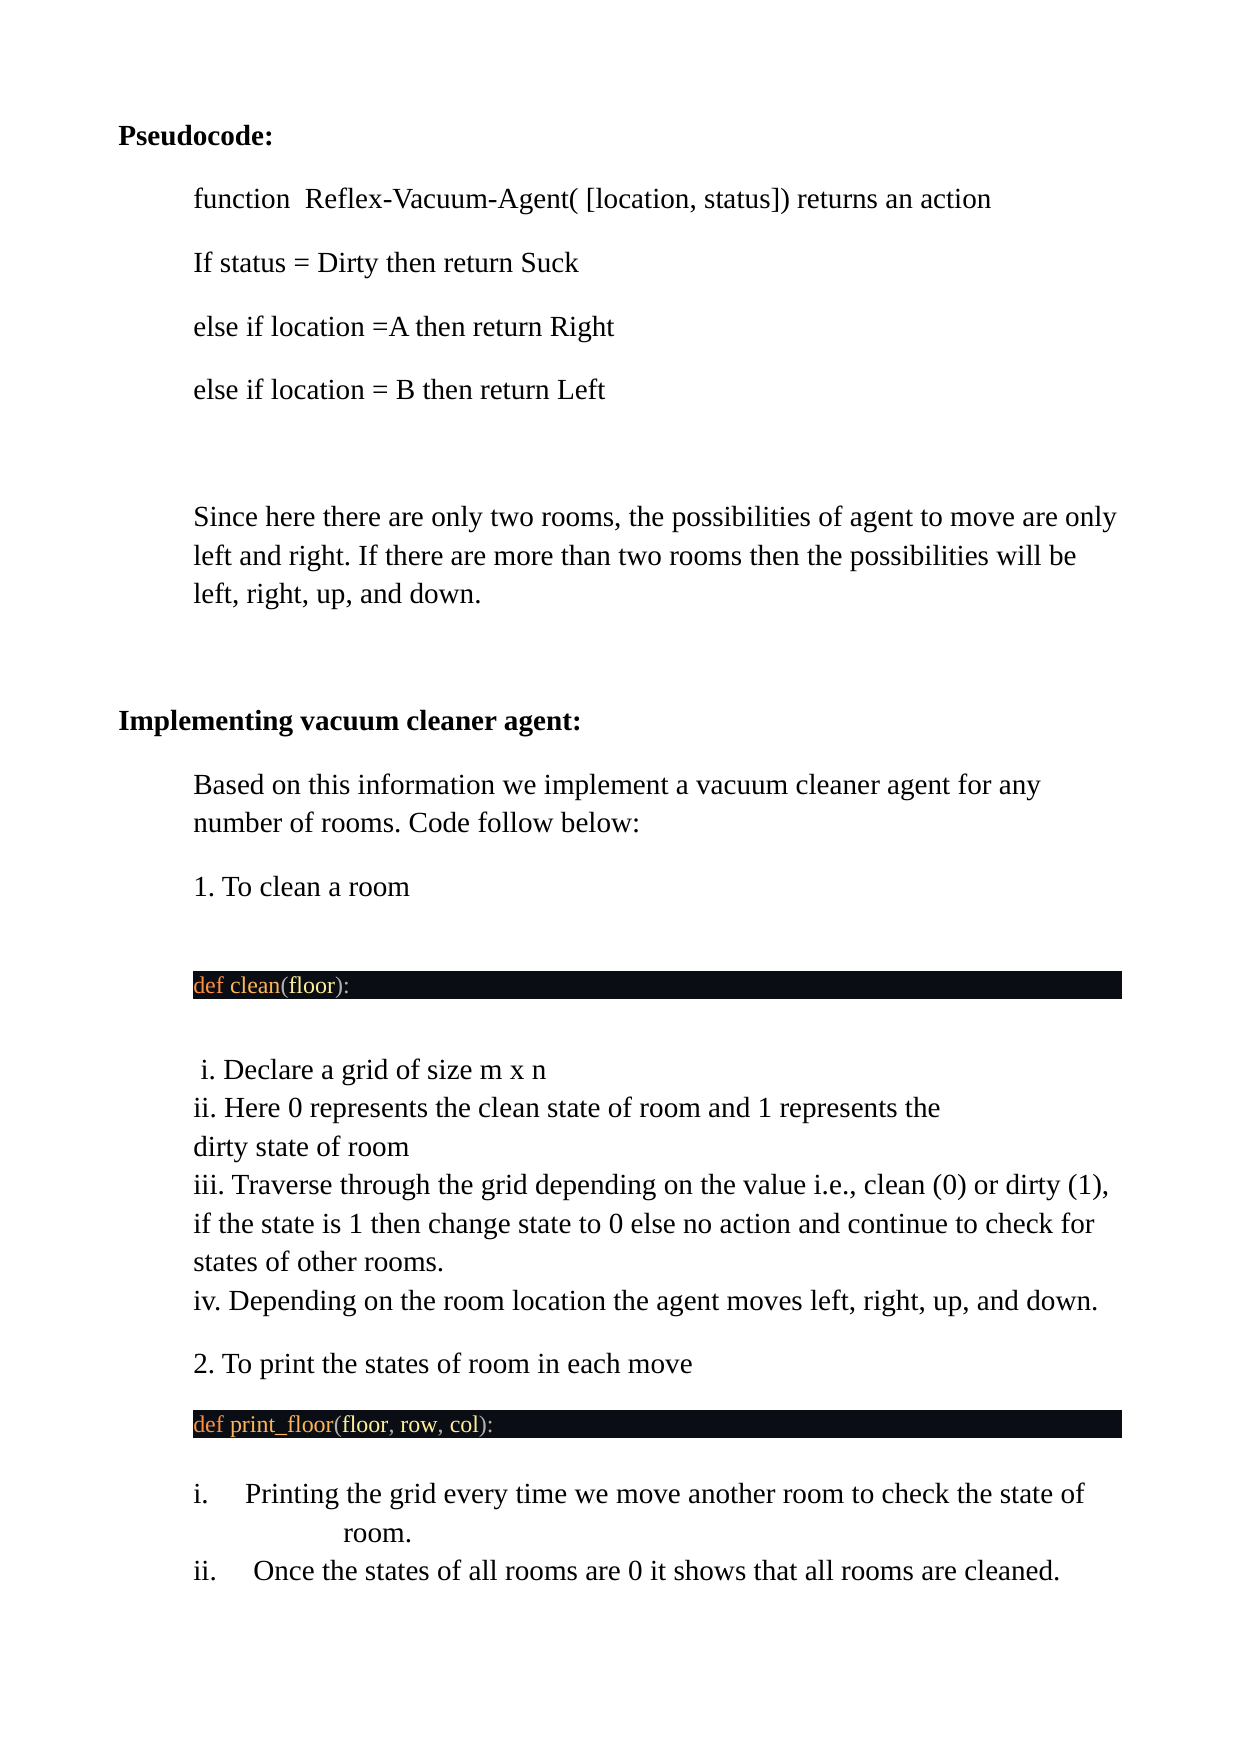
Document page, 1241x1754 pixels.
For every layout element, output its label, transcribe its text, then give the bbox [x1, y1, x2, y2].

text i. Printing the grid every time we move another room to check the state of room. [193, 1476, 1122, 1548]
text iv. Depending on the room location the agent moves left, right, up, and down. [193, 1283, 1122, 1317]
text If status = Dirty then return Suck [193, 245, 1122, 279]
text function Reflex-Vacuum-Agent( [location, status]) returns an action [193, 182, 1122, 215]
text def clean(floor): [193, 971, 1122, 999]
text else if location =A then return Right [193, 309, 1122, 342]
text ii. Once the states of all rooms are 0 it shows that all rooms are cleaned. [193, 1553, 1122, 1587]
text ii. Here 0 represents the clean state of room and 1 represents the dirty state of room [193, 1090, 1122, 1162]
text 1. To clean a room [193, 869, 1122, 903]
text i. Declare a grid of size m x n [193, 1018, 1122, 1085]
text Based on this information we implement a vacuum cleaner agent for any number of rooms. Code follow below: [193, 767, 1122, 839]
text def print_floor(floor, row, col): [193, 1410, 1122, 1438]
text Pseudocode: [118, 118, 1122, 152]
text Since here there are only two rooms, the possibilities of agent to move are only left and right. If there are more than two rooms then the possibilities will be left, right, up, and down. [193, 499, 1122, 610]
text 2. To print the states of room in each move [193, 1347, 1122, 1380]
text Implementing vacuum cleaner agent: [118, 703, 1122, 737]
text else if location = B then return Left [193, 372, 1122, 406]
text iii. Traverse through the grid depending on the value i.e., clean (0) or dirty (1), if the state is 1 then change state to 0 else no action and continue to check for states of other rooms. [193, 1167, 1122, 1278]
